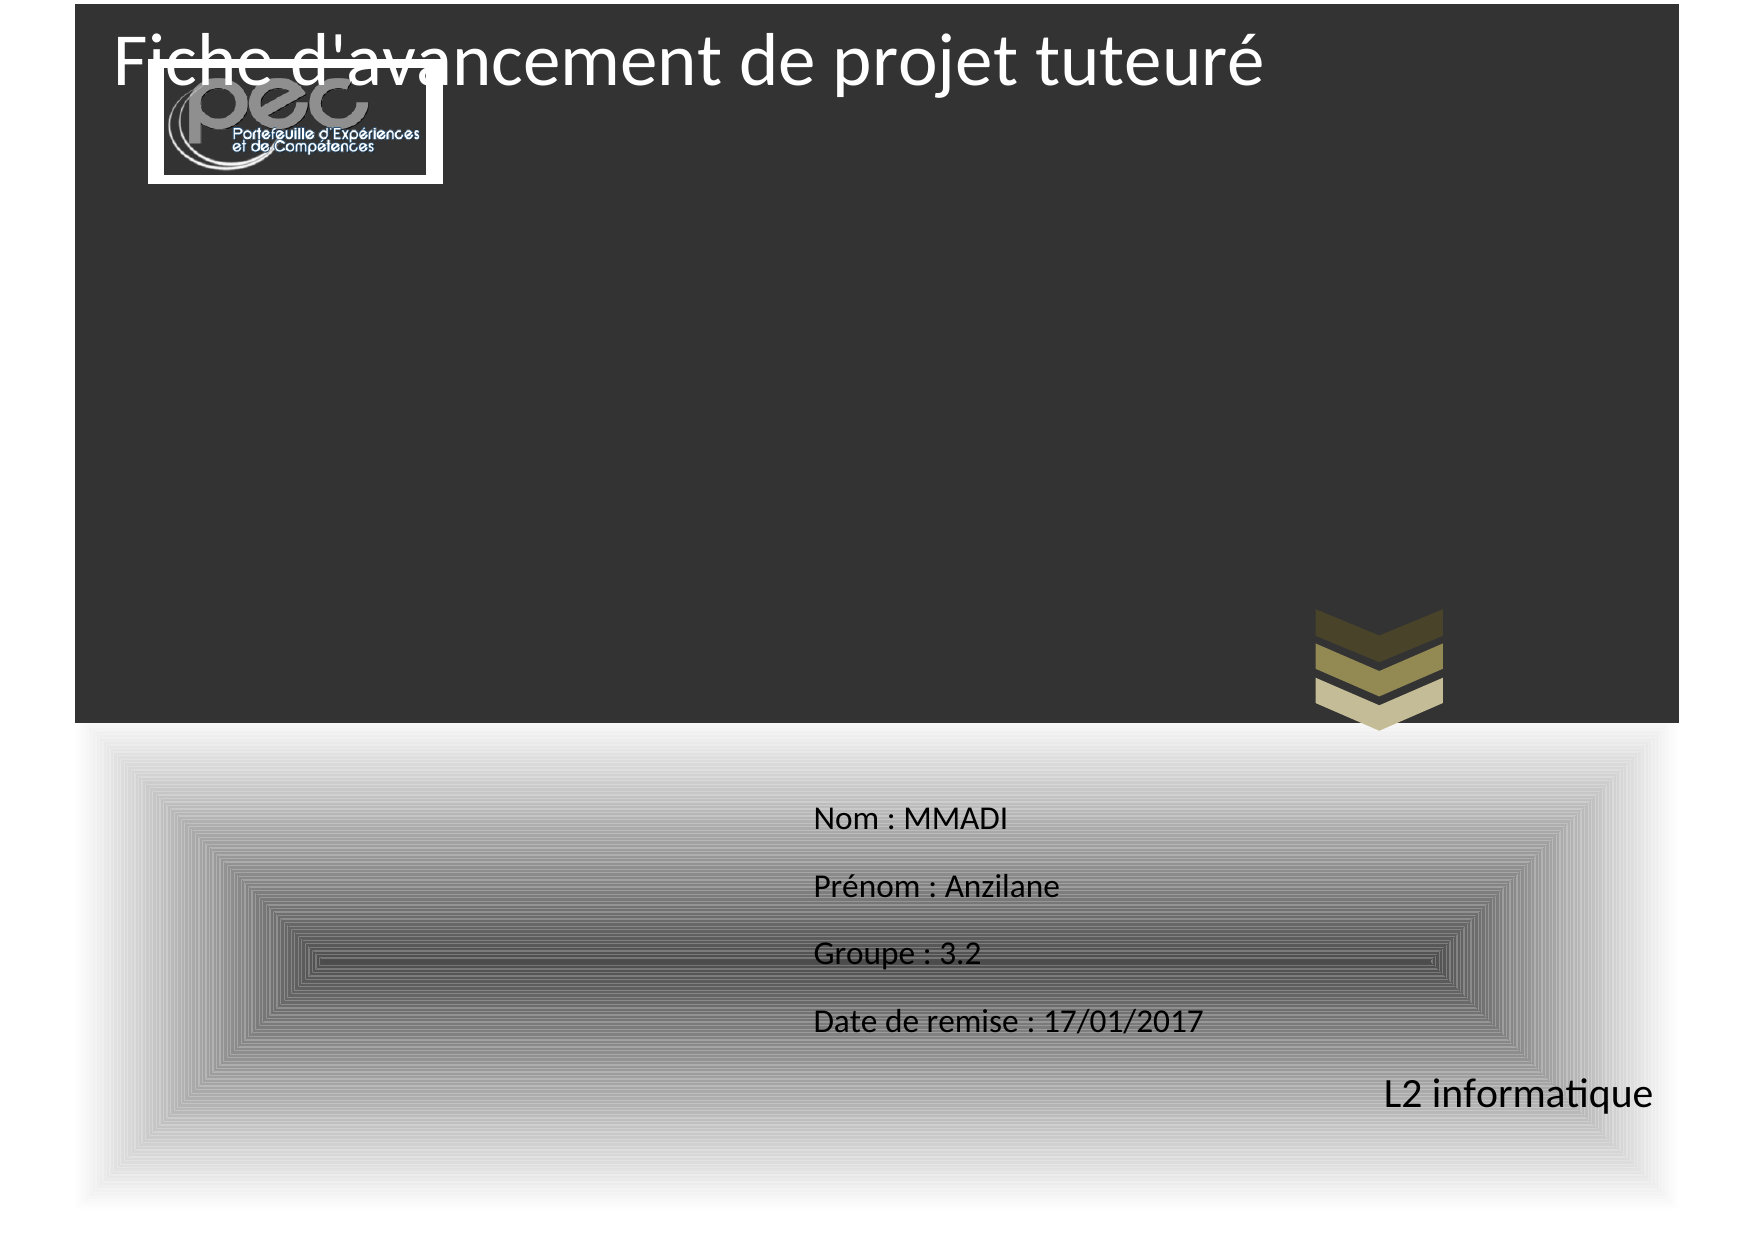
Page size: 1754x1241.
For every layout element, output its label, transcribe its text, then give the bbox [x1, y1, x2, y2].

text Date de remise : 17/01/2017 [813, 1000, 1663, 1041]
picture [164, 68, 427, 176]
text Prénom : Anzilane [813, 864, 1663, 905]
list L2 informatique [888, 1067, 1663, 1118]
text Fiche d'avancement de projet tuteuré [114, 13, 1453, 104]
text Groupe : 3.2 [813, 932, 1663, 973]
text Nom : MMADI [813, 797, 1663, 838]
